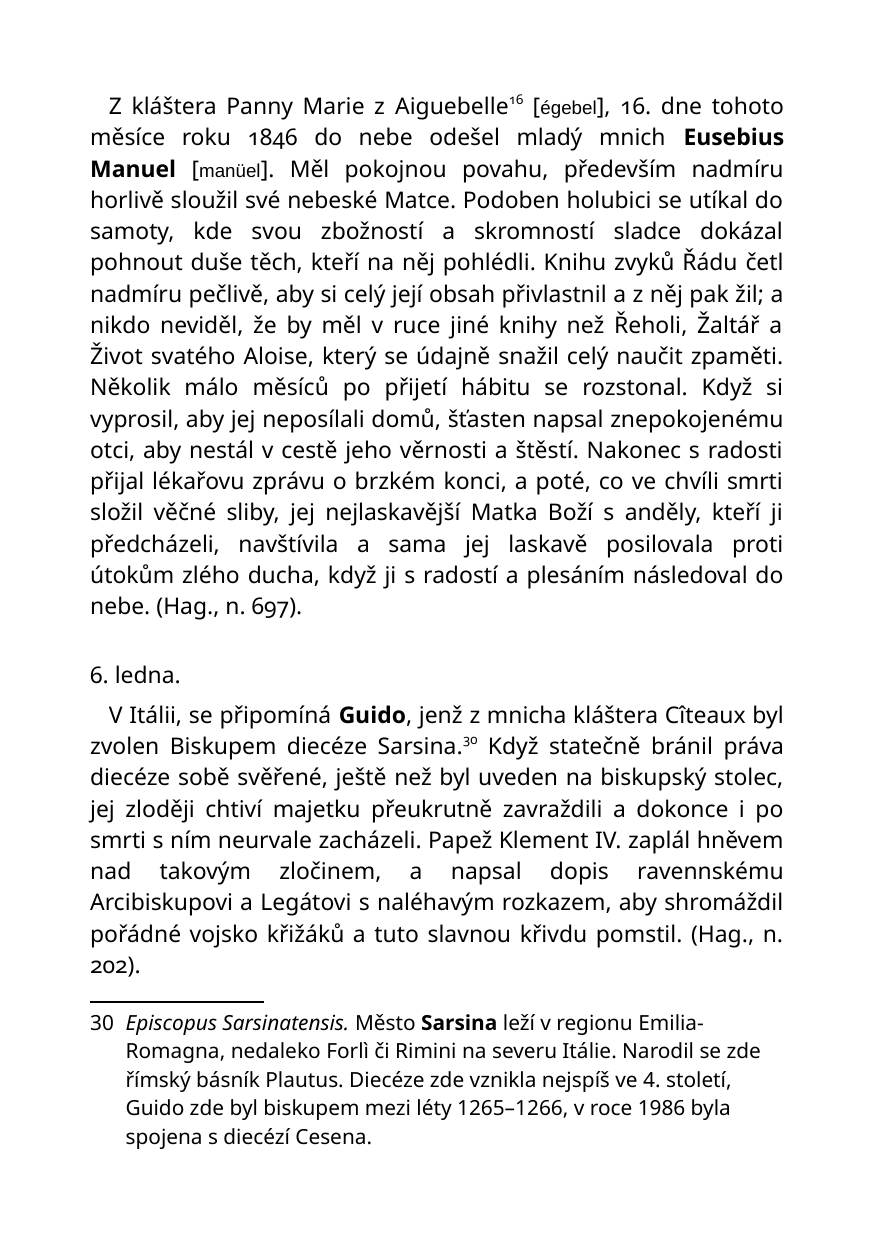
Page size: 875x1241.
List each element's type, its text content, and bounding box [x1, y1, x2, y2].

text Episcopus Sarsinatensis. Město Sarsina leží v regionu Emilia-Romagna, nedaleko Forlì či Rimini na severu Itálie. Narodil se zde římský básník Plautus. Diecéze zde vznikla nejspíš ve 4. století, Guido zde byl biskupem mezi léty 1265–1266, v roce 1986 byla spojena s diecézí Cesena. [90, 1008, 784, 1150]
text Z kláštera Panny Marie z Aiguebelle16 [égebel], 16. dne tohoto měsíce roku 1846 do nebe odešel mladý mnich Eusebius Manuel [manüel]. Měl pokojnou povahu, především nadmíru horlivě sloužil své nebeské Matce. Podoben holubici se utíkal do samoty, kde svou zbožností a skromností sladce dokázal pohnout duše těch, kteří na něj pohlédli. Knihu zvyků Řádu četl nadmíru pečlivě, aby si celý její obsah přivlastnil a z něj pak žil; a nikdo neviděl, že by měl v ruce jiné knihy než Řeholi, Žaltář a Život svatého Aloise, který se údajně snažil celý naučit zpaměti. Několik málo měsíců po přijetí hábitu se rozstonal. Když si vyprosil, aby jej neposílali domů, šťasten napsal znepokojenému otci, aby nestál v cestě jeho věrnosti a štěstí. Nakonec s radosti přijal lékařovu zprávu o brzkém konci, a poté, co ve chvíli smrti složil věčné sliby, jej nejlaskavější Matka Boží s anděly, kteří ji předcházeli, navštívila a sama jej laskavě posilovala proti útokům zlého ducha, když ji s radostí a plesáním následoval do nebe. (Hag., n. 697). [90, 90, 784, 621]
text V Itálii, se připomíná Guido, jenž z mnicha kláštera Cîteaux byl zvolen Biskupem diecéze Sarsina. Když statečně bránil práva diecéze sobě svěřené, ještě než byl uveden na biskupský stolec, jej zloději chtiví majetku přeukrutně zavraždili a dokonce i po smrti s ním neurvale zacházeli. Papež Klement IV. zaplál hněvem nad takovým zločinem, a napsal dopis ravennskému Arcibiskupovi a Legátovi s naléhavým rozkazem, aby shromáždil pořádné vojsko křižáků a tuto slavnou křivdu pomstil. (Hag., n. 202). [90, 699, 784, 980]
text 6. ledna. [90, 658, 784, 690]
